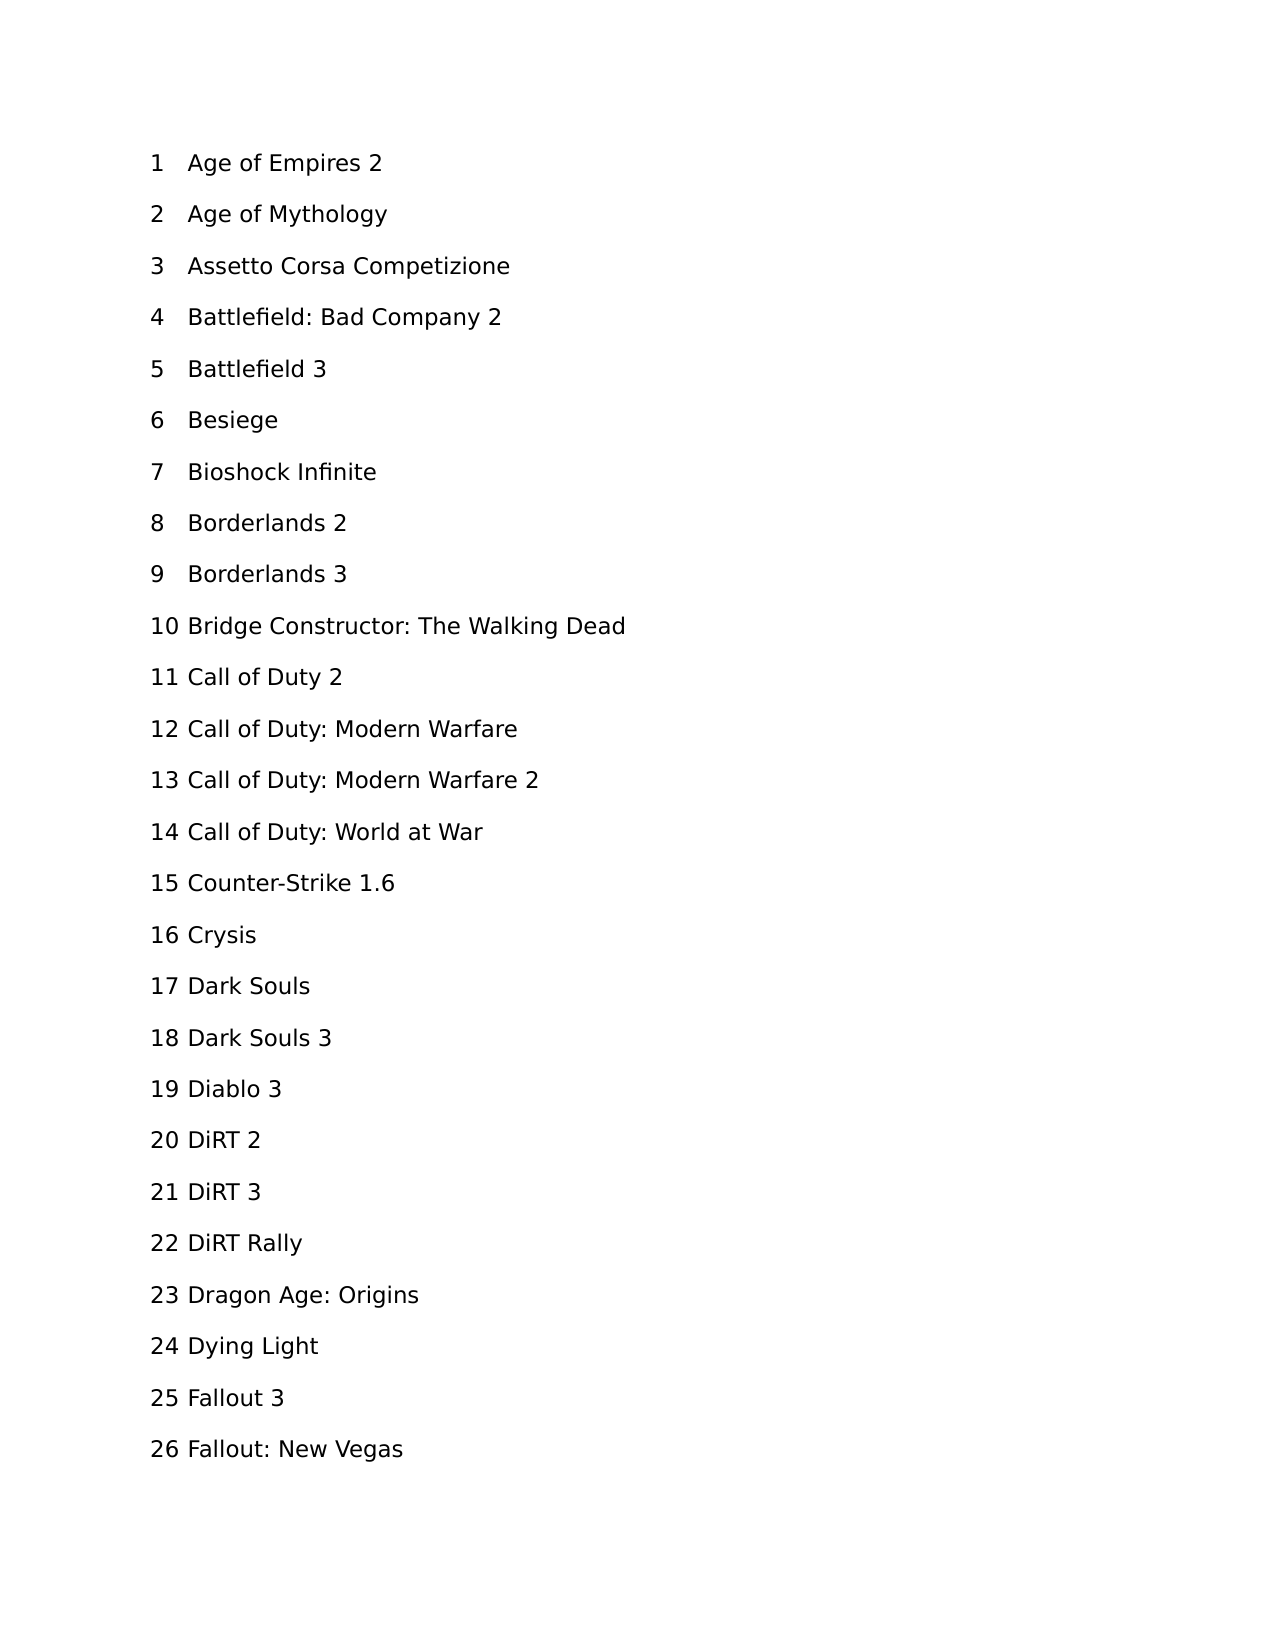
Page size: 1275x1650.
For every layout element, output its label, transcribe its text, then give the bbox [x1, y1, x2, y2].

list Call of Duty: World at War [150, 819, 1125, 846]
list Borderlands 3 [150, 562, 1125, 588]
list Dragon Age: Origins [150, 1282, 1125, 1309]
list Dying Light [150, 1333, 1125, 1360]
list Diablo 3 [150, 1076, 1125, 1103]
list Borderlands 2 [150, 510, 1125, 537]
list Battlefield: Bad Company 2 [150, 304, 1125, 331]
list Dark Souls [150, 973, 1125, 1000]
list Bioshock Infinite [150, 459, 1125, 485]
list Dark Souls 3 [150, 1025, 1125, 1051]
list Fallout: New Vegas [150, 1436, 1125, 1463]
list DiRT 2 [150, 1128, 1125, 1154]
list Age of Mythology [150, 201, 1125, 228]
list DiRT 3 [150, 1179, 1125, 1206]
list Call of Duty: Modern Warfare [150, 716, 1125, 743]
list Crysis [150, 922, 1125, 948]
list Bridge Constructor: The Walking Dead [150, 613, 1125, 640]
list Fallout 3 [150, 1385, 1125, 1412]
list Battlefield 3 [150, 356, 1125, 382]
list Age of Empires 2 [150, 150, 1125, 177]
list Assetto Corsa Competizione [150, 253, 1125, 279]
list Besiege [150, 407, 1125, 434]
list Counter-Strike 1.6 [150, 870, 1125, 897]
list DiRT Rally [150, 1231, 1125, 1257]
list Call of Duty: Modern Warfare 2 [150, 767, 1125, 794]
list Call of Duty 2 [150, 664, 1125, 691]
